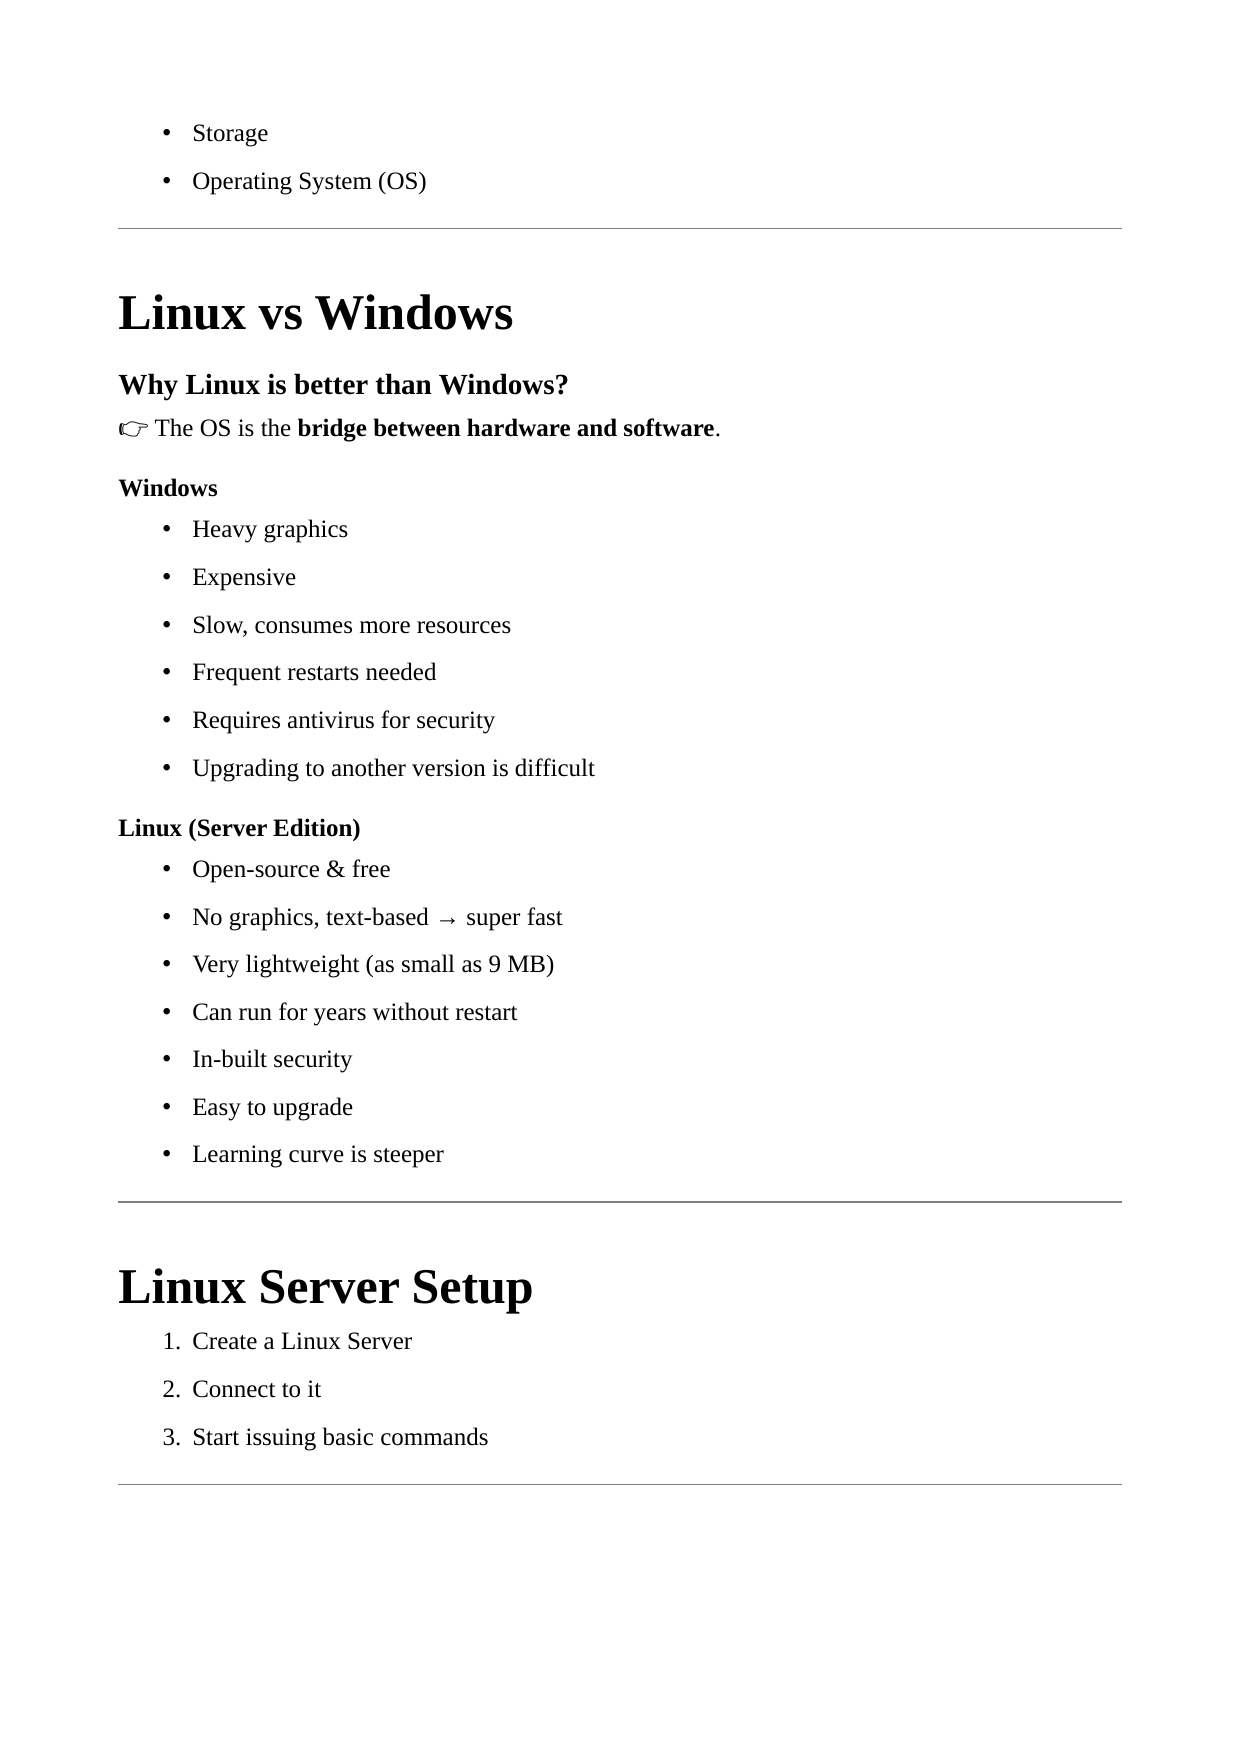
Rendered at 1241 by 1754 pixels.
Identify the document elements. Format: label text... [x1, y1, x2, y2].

list Connect to it [162, 1374, 1122, 1403]
text 👉 The OS is the bridge between hardware and software. [118, 413, 1122, 442]
list Start issuing basic commands [162, 1422, 1122, 1450]
subtitle Linux Server Setup [118, 1256, 1122, 1314]
list Heavy graphics [162, 514, 1122, 543]
list Learning curve is steeper [162, 1139, 1122, 1168]
subtitle Windows [118, 473, 1122, 502]
list Operating System (OS) [162, 166, 1122, 194]
list Frequent restarts needed [162, 657, 1122, 686]
list Can run for years without restart [162, 997, 1122, 1026]
list Slow, consumes more resources [162, 610, 1122, 638]
subtitle Linux (Server Edition) [118, 813, 1122, 841]
list Expensive [162, 562, 1122, 591]
list Requires antivirus for security [162, 705, 1122, 734]
list Very lightweight (as small as 9 MB) [162, 949, 1122, 978]
list Storage [162, 118, 1122, 147]
list Create a Linux Server [162, 1326, 1122, 1355]
list In-built security [162, 1044, 1122, 1073]
subtitle Why Linux is better than Windows? [118, 367, 1122, 401]
list Upgrading to another version is difficult [162, 753, 1122, 781]
list No graphics, text-based → super fast [162, 902, 1122, 930]
list Open-source & free [162, 854, 1122, 883]
list Easy to upgrade [162, 1092, 1122, 1121]
subtitle Linux vs Windows [118, 283, 1122, 340]
